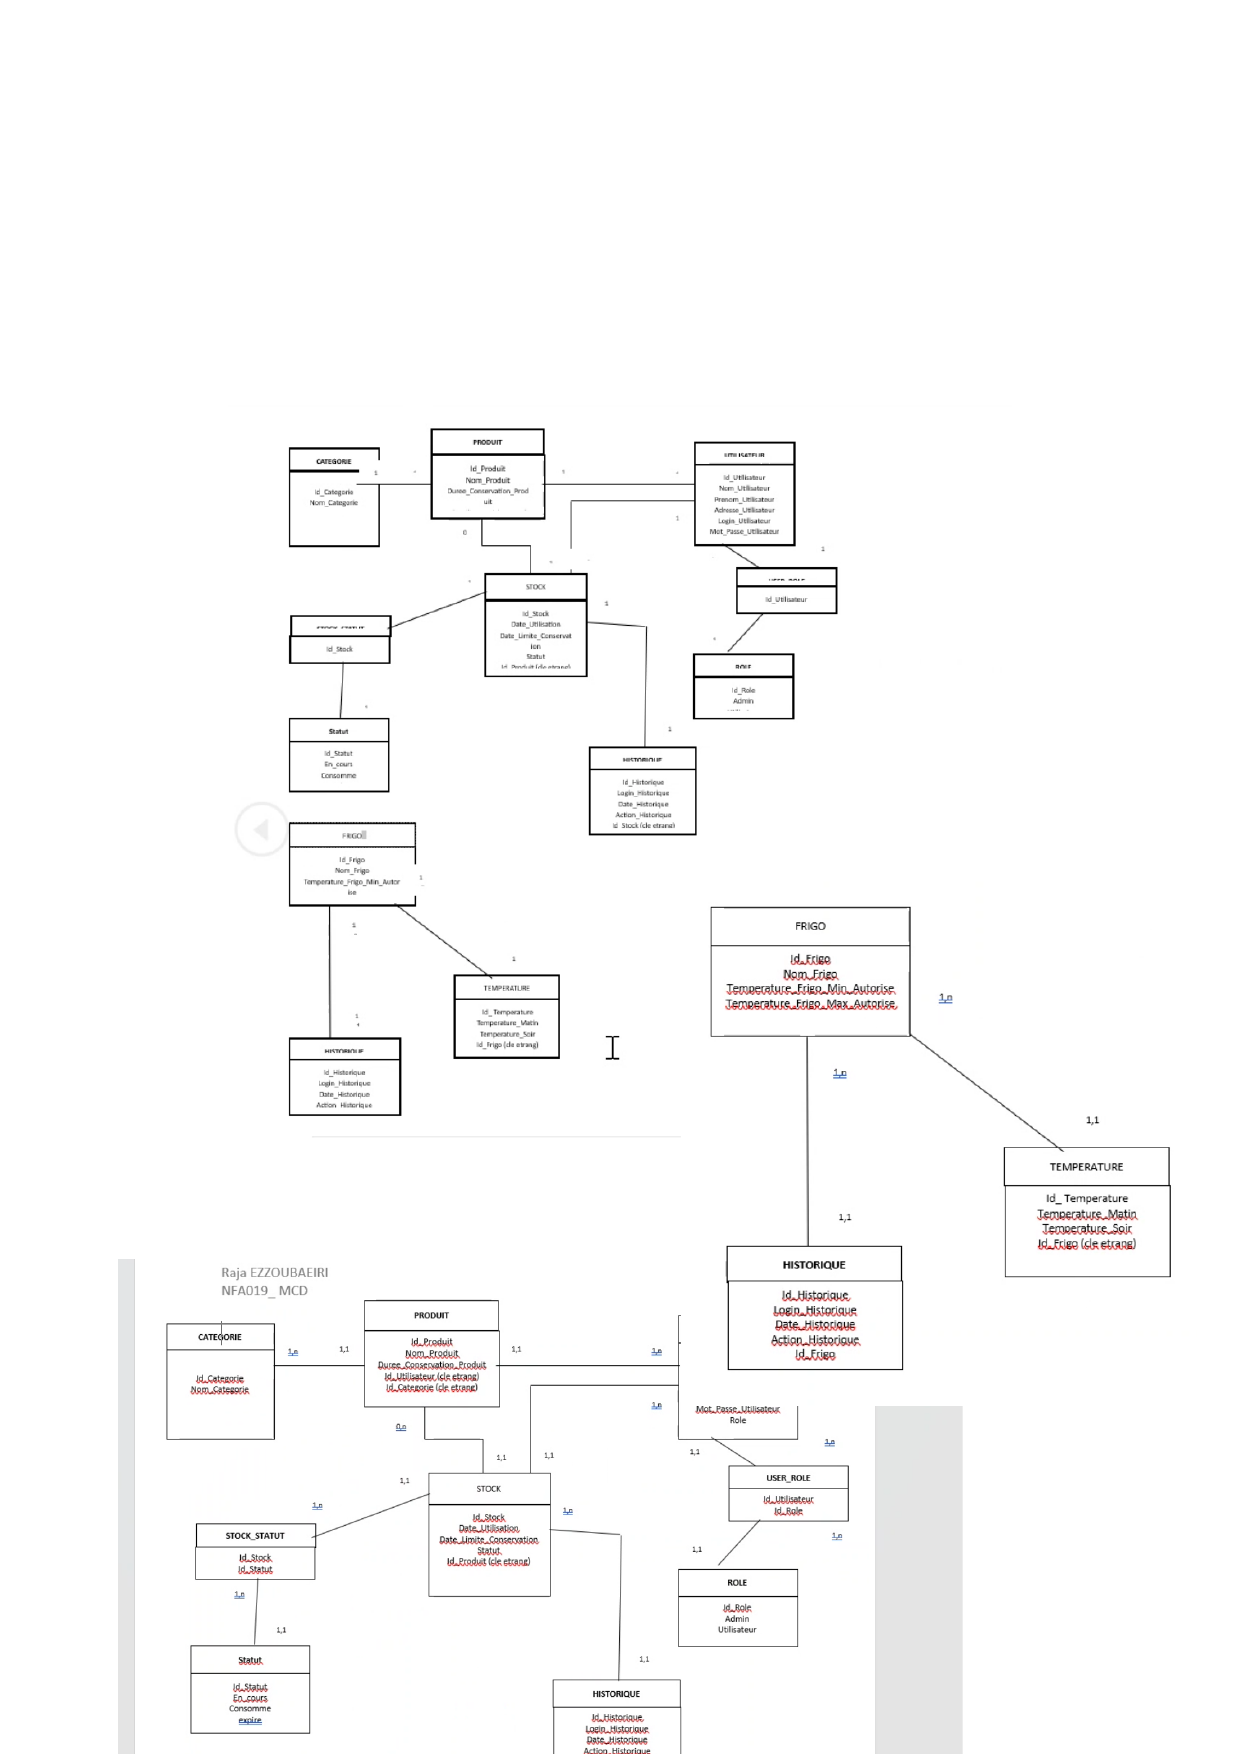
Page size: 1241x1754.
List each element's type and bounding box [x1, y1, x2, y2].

picture [118, 405, 1198, 1754]
